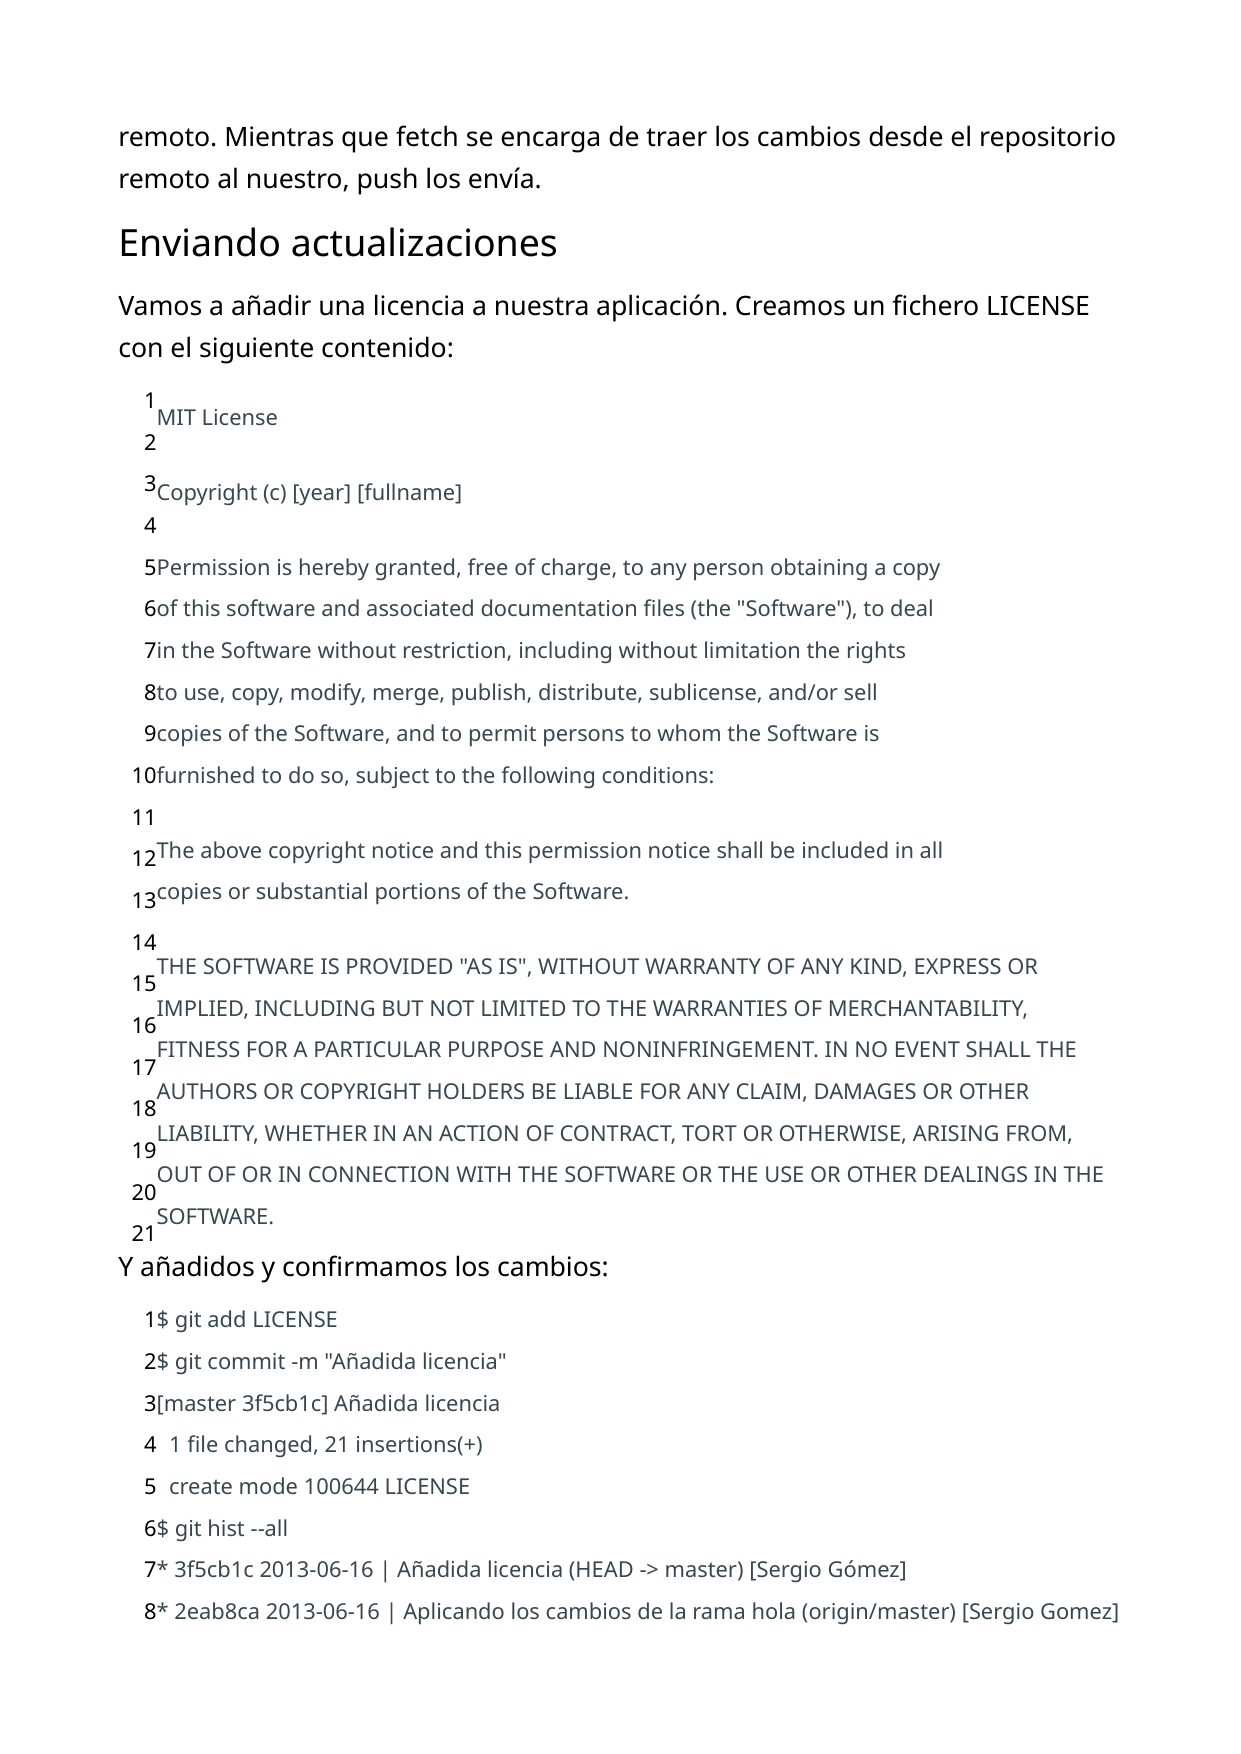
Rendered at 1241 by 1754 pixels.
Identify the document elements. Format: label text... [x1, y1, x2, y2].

table_header $ git add LICENSE $ git commit -m "Añadida licencia" [master 3f5cb1c] Añadida licencia 1 file changed, 21 insertions(+) create mode 100644 LICENSE $ git hist --all * 3f5cb1c 2013-06-16 | Añadida licencia (HEAD -> master) [Sergio Gómez] * 2eab8ca 2013-06-16 | Aplicando los cambios de la rama hola (origin/master) [Sergio Gomez] [156, 1304, 1240, 1636]
text Vamos a añadir una licencia a nuestra aplicación. Creamos un fichero LICENSE con el siguiente contenido: [118, 287, 1122, 365]
subtitle Enviando actualizaciones [118, 216, 1122, 267]
text Y añadidos y confirmamos los cambios: [118, 1248, 1122, 1284]
table_header 1 2 3 4 5 6 7 8 [118, 1304, 156, 1636]
table_header 1 2 3 4 5 6 7 8 9 10 11 12 13 14 15 16 17 18 19 20 21 [118, 385, 156, 1248]
table_header MIT License Copyright (c) [year] [fullname] Permission is hereby granted, free of charge, to any person obtaining a copy of this software and associated documentation files (the "Software"), to deal in the Software without restriction, including without limitation the rights to use, copy, modify, merge, publish, distribute, sublicense, and/or sell copies of the Software, and to permit persons to whom the Software is furnished to do so, subject to the following conditions: The above copyright notice and this permission notice shall be included in all copies or substantial portions of the Software. THE SOFTWARE IS PROVIDED "AS IS", WITHOUT WARRANTY OF ANY KIND, EXPRESS OR IMPLIED, INCLUDING BUT NOT LIMITED TO THE WARRANTIES OF MERCHANTABILITY, FITNESS FOR A PARTICULAR PURPOSE AND NONINFRINGEMENT. IN NO EVENT SHALL THE AUTHORS OR COPYRIGHT HOLDERS BE LIABLE FOR ANY CLAIM, DAMAGES OR OTHER LIABILITY, WHETHER IN AN ACTION OF CONTRACT, TORT OR OTHERWISE, ARISING FROM, OUT OF OR IN CONNECTION WITH THE SOFTWARE OR THE USE OR OTHER DEALINGS IN THE SOFTWARE. [156, 385, 1180, 1248]
text remoto. Mientras que fetch se encarga de traer los cambios desde el repositorio remoto al nuestro, push los envía. [118, 118, 1122, 196]
